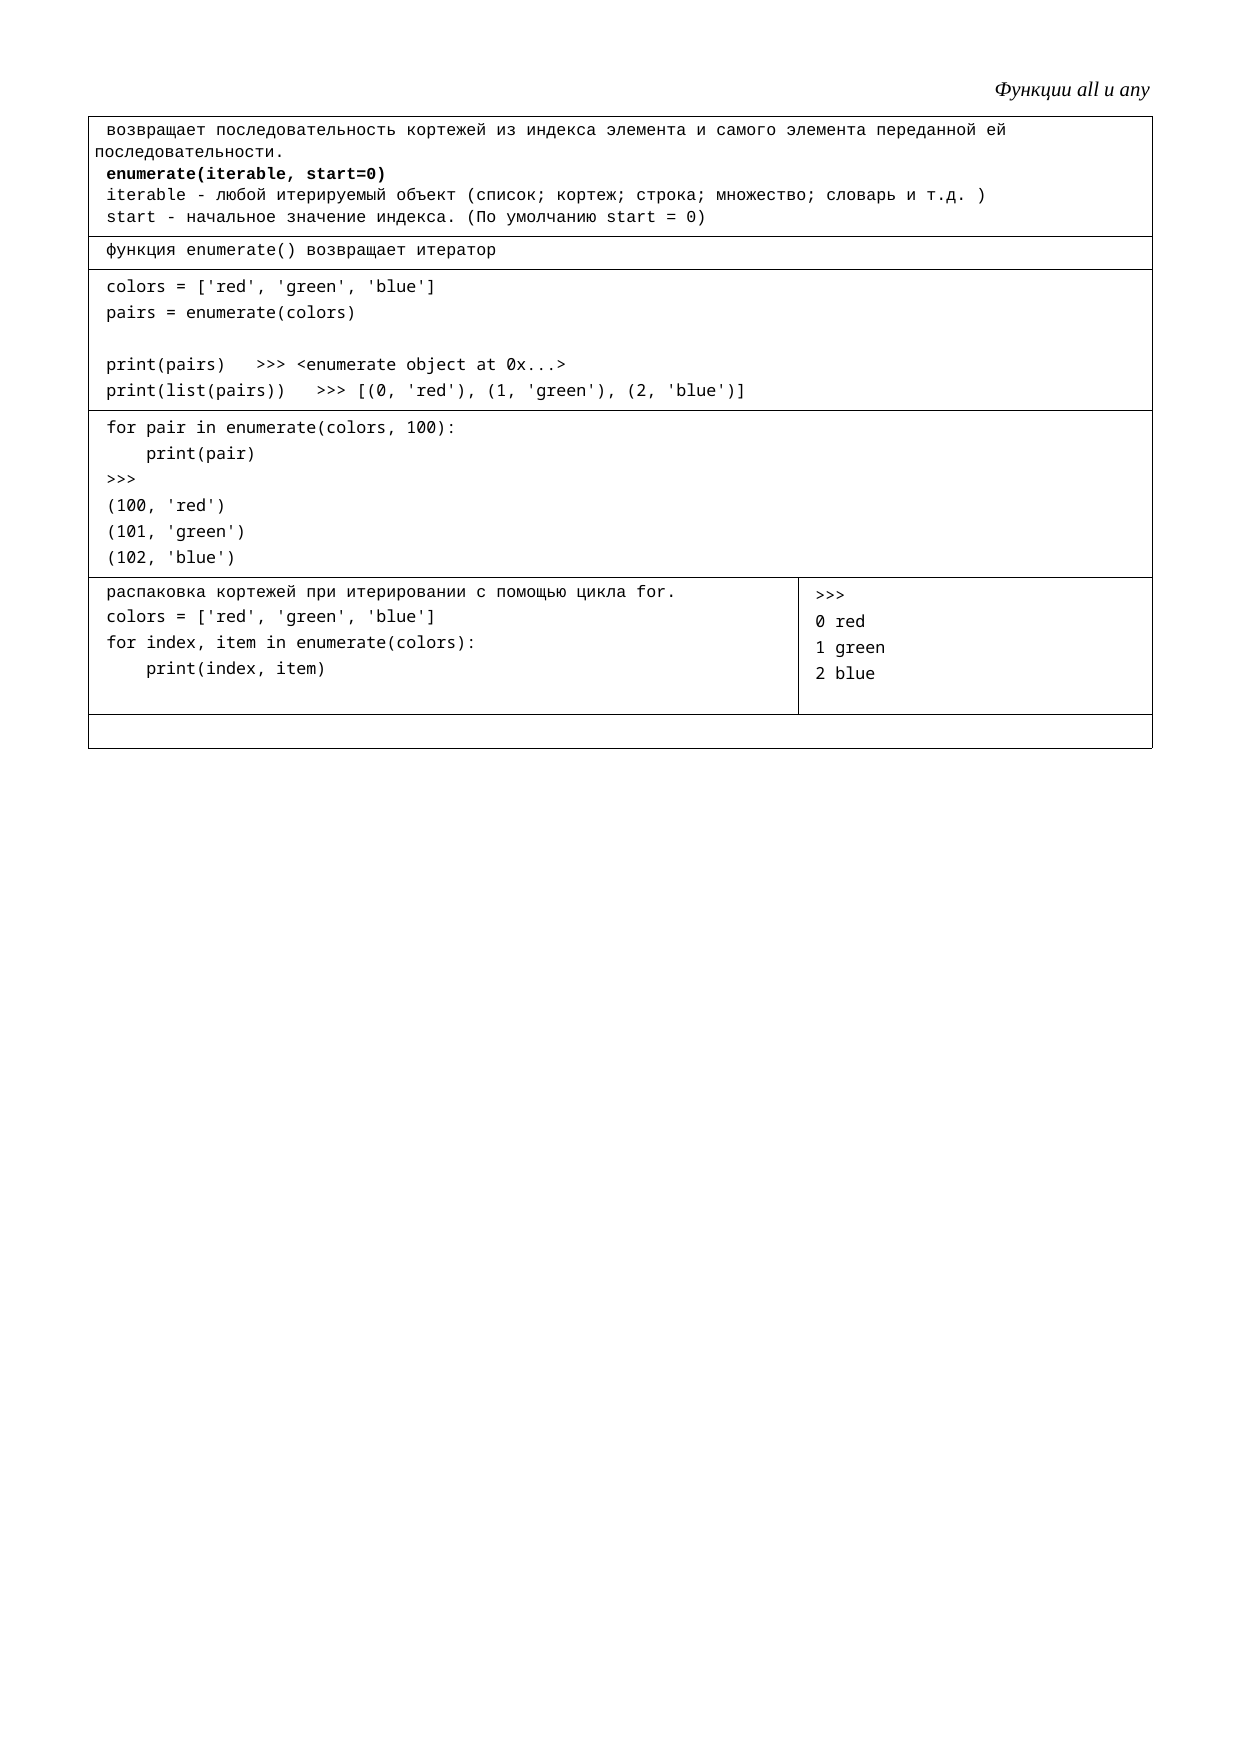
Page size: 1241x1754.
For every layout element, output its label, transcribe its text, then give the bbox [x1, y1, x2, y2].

table_cell [89, 715, 1152, 747]
table_cell >>> 0 red 1 green 2 blue [799, 578, 1152, 714]
table_cell colors = ['red', 'green', 'blue'] pairs = enumerate(colors) print(pairs) >>> <enumerate object at 0x...> print(list(pairs)) >>> [(0, 'red'), (1, 'green'), (2, 'blue')] [89, 270, 1152, 410]
table_cell распаковка кортежей при итерировании с помощью цикла for. colors = ['red', 'green', 'blue'] for index, item in enumerate(colors): print(index, item) [89, 578, 798, 714]
table_cell функция enumerate() возвращает итератор [89, 237, 1152, 269]
table_cell возвращает последовательность кортежей из индекса элемента и самого элемента переданной ей последовательности. enumerate(iterable, start=0) iterable - любой итерируемый объект (список; кортеж; строка; множество; словарь и т.д. ) start - начальное значение индекса. (По умолчанию start = 0) [89, 117, 1152, 236]
table_cell for pair in enumerate(colors, 100): print(pair) >>> (100, 'red') (101, 'green') (102, 'blue') [89, 411, 1152, 577]
